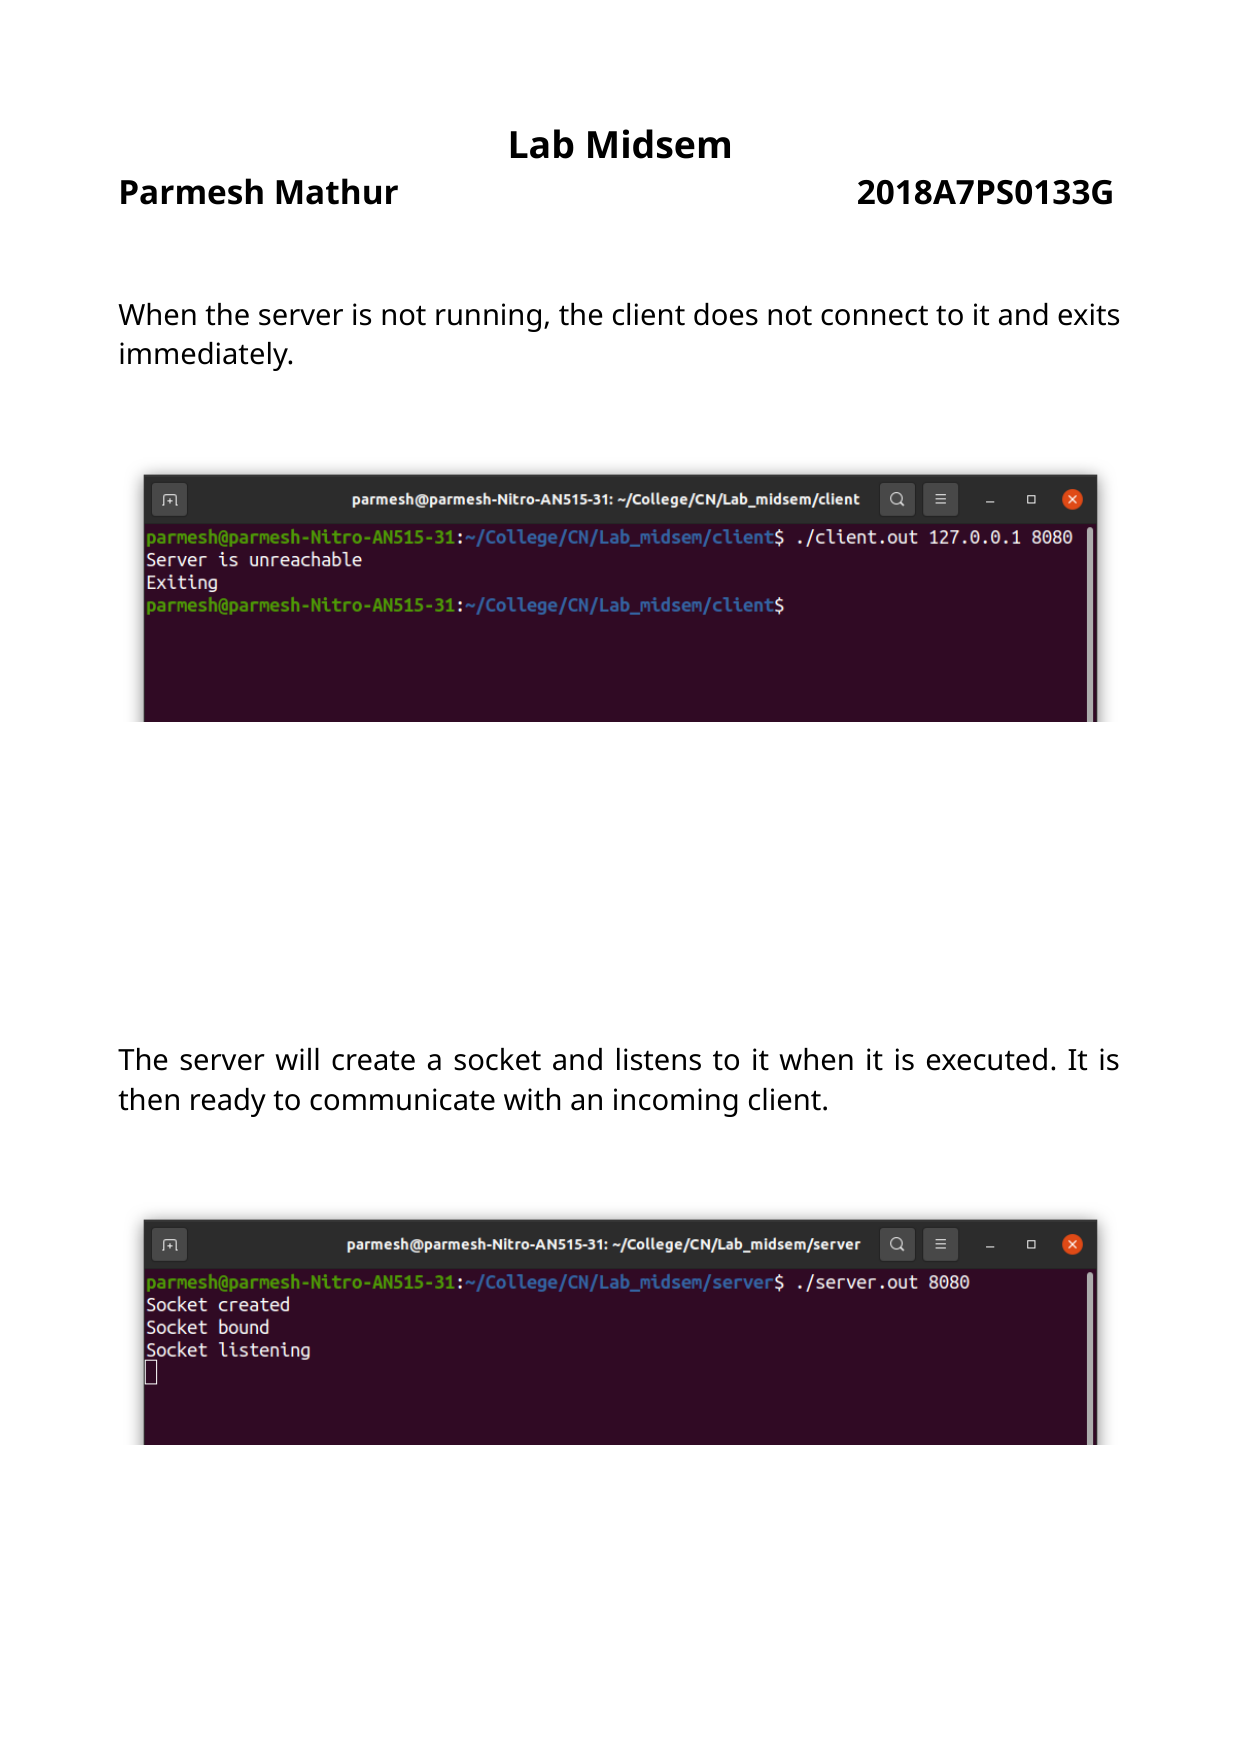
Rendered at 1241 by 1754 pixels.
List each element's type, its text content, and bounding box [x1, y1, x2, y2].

text When the server is not running, the client does not connect to it and exits immediately. [118, 294, 1122, 373]
text The server will create a socket and listens to it when it is executed. It is then ready to communicate with an incoming client. [118, 1039, 1122, 1118]
text Parmesh Mathur 2018A7PS0133G [118, 169, 1122, 214]
text Lab Midsem [118, 118, 1122, 169]
